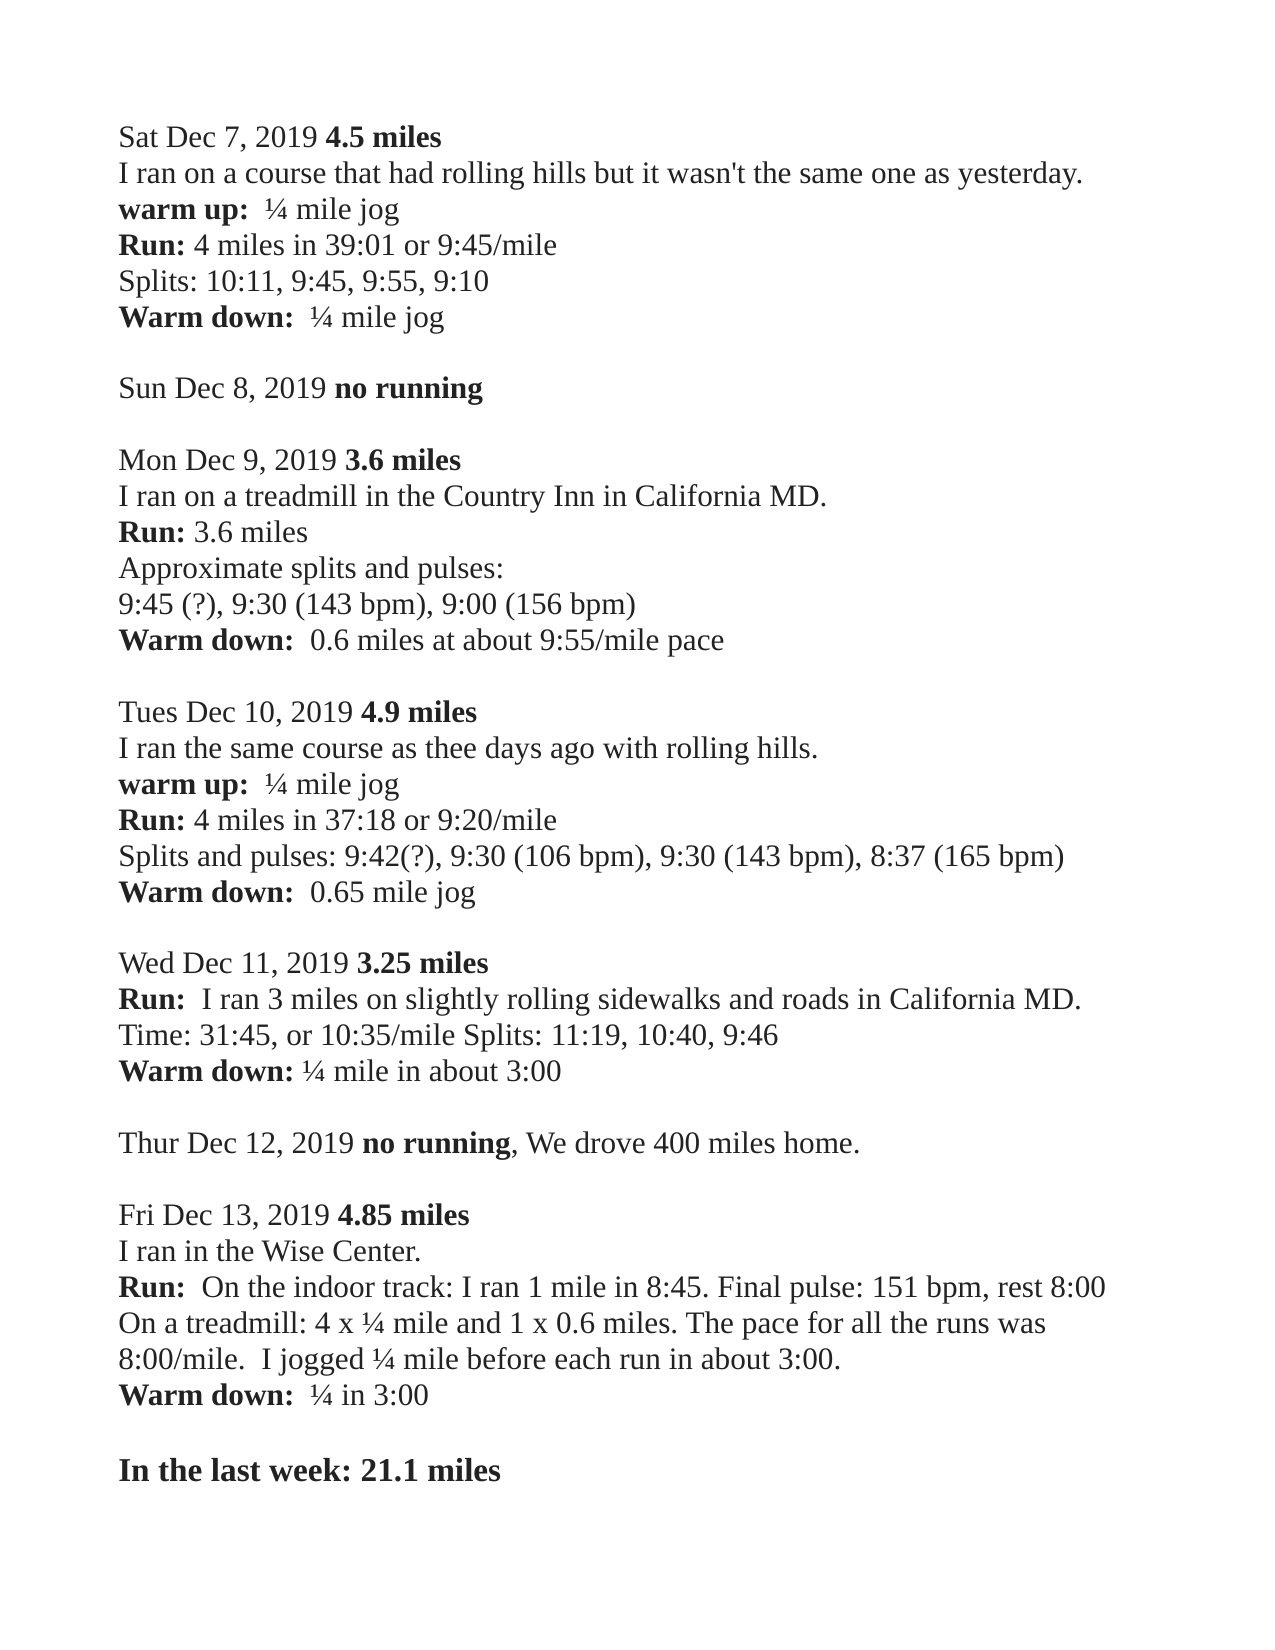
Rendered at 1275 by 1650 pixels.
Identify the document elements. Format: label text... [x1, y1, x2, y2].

text Fri Dec 13, 2019 4.85 miles [118, 1196, 1161, 1232]
text Tues Dec 10, 2019 4.9 miles [118, 693, 1161, 729]
text warm up: ¼ mile jog [118, 765, 1161, 801]
text I ran on a course that had rolling hills but it wasn't the same one as yesterday. [118, 154, 1161, 190]
text On a treadmill: 4 x ¼ mile and 1 x 0.6 miles. The pace for all the runs was 8:00/mile. I jogged ¼ mile before each run in about 3:00. [118, 1304, 1161, 1376]
text I ran on a treadmill in the Country Inn in California MD. [118, 477, 1161, 513]
text Warm down: ¼ in 3:00 [118, 1376, 1161, 1412]
text Approximate splits and pulses: [118, 549, 1161, 585]
text Time: 31:45, or 10:35/mile Splits: 11:19, 10:40, 9:46 [118, 1017, 1161, 1052]
text Splits and pulses: 9:42(?), 9:30 (106 bpm), 9:30 (143 bpm), 8:37 (165 bpm) [118, 837, 1161, 873]
text Run: 3.6 miles [118, 513, 1161, 549]
text Run: 4 miles in 39:01 or 9:45/mile [118, 226, 1161, 262]
text Run: On the indoor track: I ran 1 mile in 8:45. Final pulse: 151 bpm, rest 8:00 [118, 1268, 1161, 1304]
text Wed Dec 11, 2019 3.25 miles [118, 945, 1161, 981]
text I ran the same course as thee days ago with rolling hills. [118, 729, 1161, 765]
text Warm down: 0.65 mile jog [118, 873, 1161, 909]
text I ran in the Wise Center. [118, 1232, 1161, 1268]
text Run: 4 miles in 37:18 or 9:20/mile [118, 801, 1161, 837]
text Sat Dec 7, 2019 4.5 miles [118, 118, 1161, 154]
text warm up: ¼ mile jog [118, 190, 1161, 226]
text Warm down: ¼ mile jog [118, 298, 1161, 334]
text Warm down: 0.6 miles at about 9:55/mile pace [118, 621, 1161, 657]
text Run: I ran 3 miles on slightly rolling sidewalks and roads in California MD. [118, 981, 1161, 1017]
text Mon Dec 9, 2019 3.6 miles [118, 442, 1161, 477]
text In the last week: 21.1 miles [118, 1450, 1161, 1488]
text Sun Dec 8, 2019 no running [118, 370, 1161, 406]
text Splits: 10:11, 9:45, 9:55, 9:10 [118, 262, 1161, 298]
text Warm down: ¼ mile in about 3:00 [118, 1052, 1161, 1088]
text 9:45 (?), 9:30 (143 bpm), 9:00 (156 bpm) [118, 585, 1161, 621]
text Thur Dec 12, 2019 no running, We drove 400 miles home. [118, 1124, 1161, 1160]
